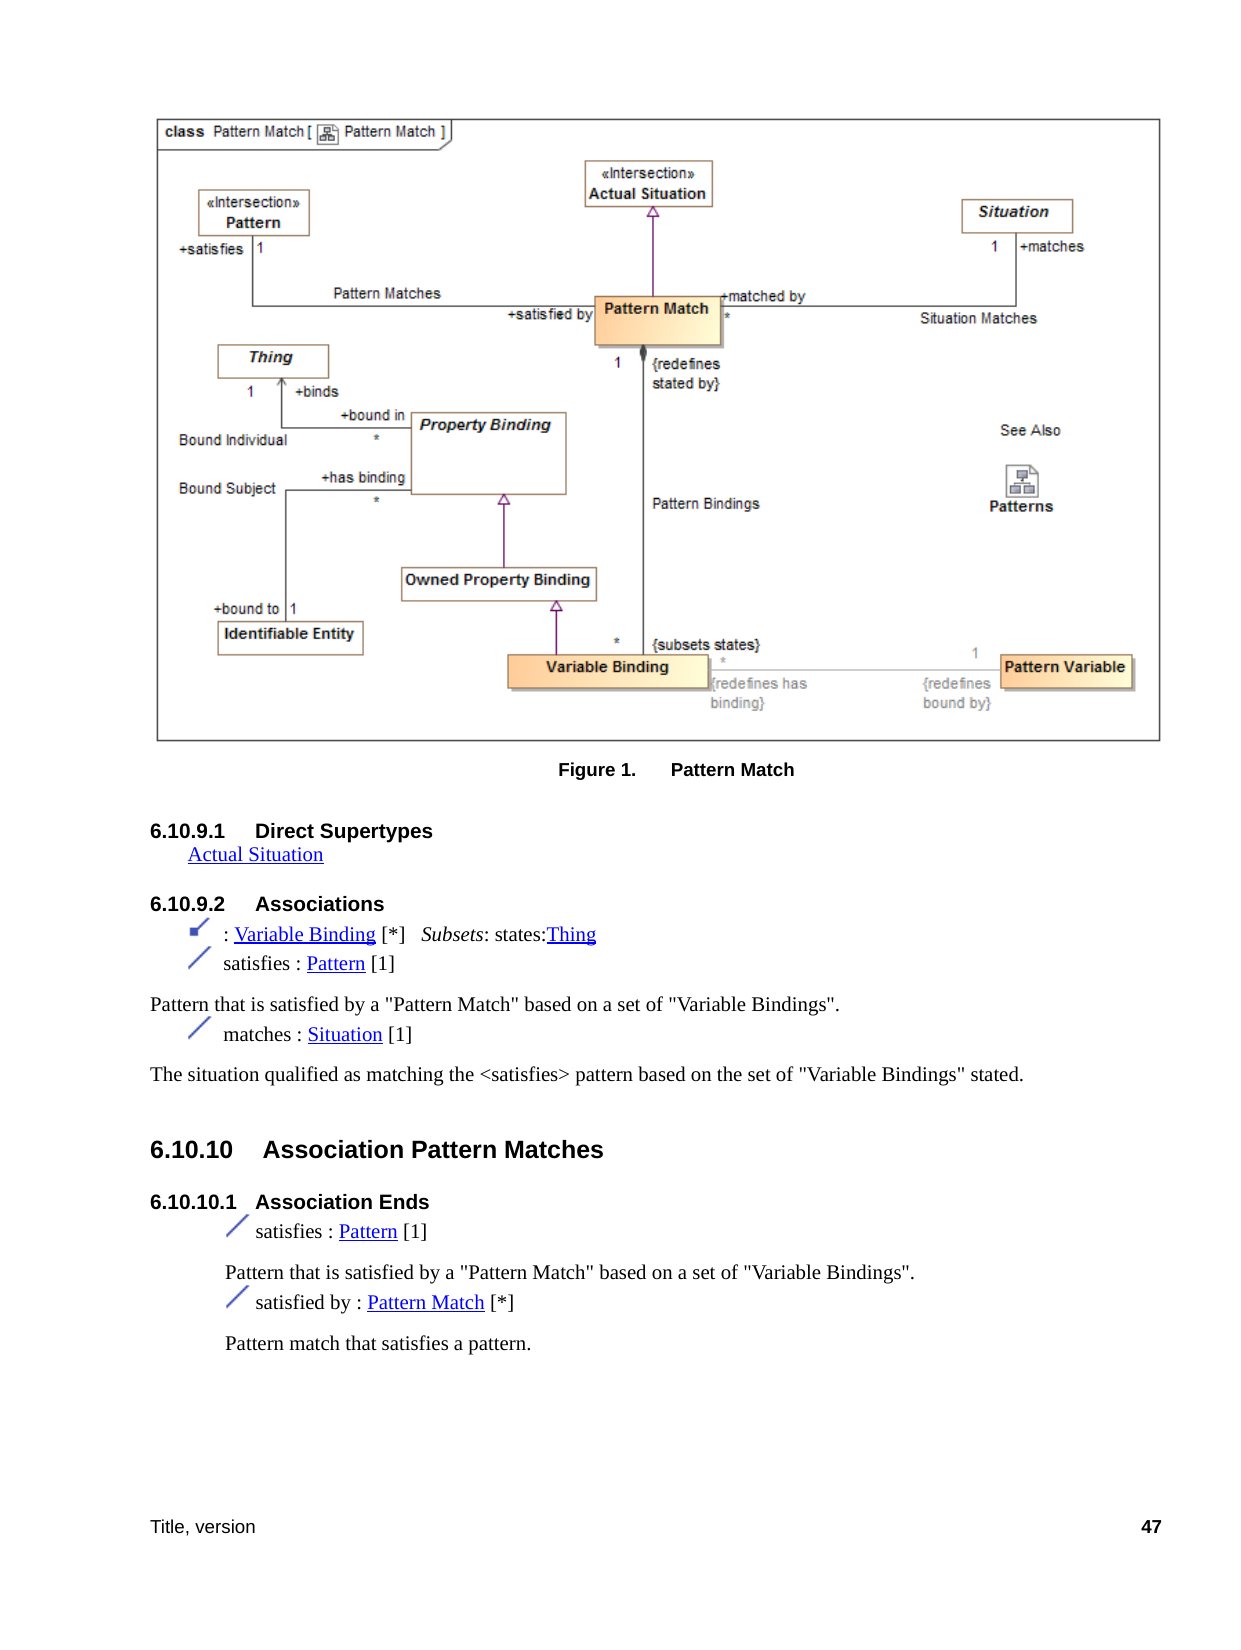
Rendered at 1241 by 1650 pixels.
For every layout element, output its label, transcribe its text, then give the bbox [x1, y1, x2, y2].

picture [150, 112, 1166, 747]
text : Variable Binding [*] Subsets: states:Thing [187, 916, 1165, 946]
text Pattern match that satisfies a pattern. [150, 1331, 1165, 1354]
subtitle Association Ends [150, 1190, 1165, 1214]
text satisfies : Pattern [1] [187, 946, 1165, 975]
text The situation qualified as matching the <satisfies> pattern based on the set of "Variable Bindings" stated. [150, 1062, 1165, 1086]
text matches : Situation [1] [187, 1016, 1165, 1046]
picture [187, 915, 213, 941]
picture [225, 1284, 251, 1310]
text satisfies : Pattern [1] [150, 1214, 1165, 1243]
picture [187, 1015, 213, 1041]
text satisfied by : Pattern Match [*] [150, 1284, 1165, 1314]
subtitle Associations [150, 892, 1165, 916]
subtitle Association Pattern Matches [150, 1136, 1165, 1164]
list Pattern Match [187, 759, 1165, 780]
text Actual Situation [187, 842, 1165, 866]
picture [225, 1213, 251, 1239]
text Pattern that is satisfied by a "Pattern Match" based on a set of "Variable Bindings". [150, 992, 1165, 1016]
picture [187, 945, 213, 971]
text Pattern that is satisfied by a "Pattern Match" based on a set of "Variable Bindings". [150, 1260, 1165, 1284]
subtitle Direct Supertypes [150, 818, 1165, 842]
